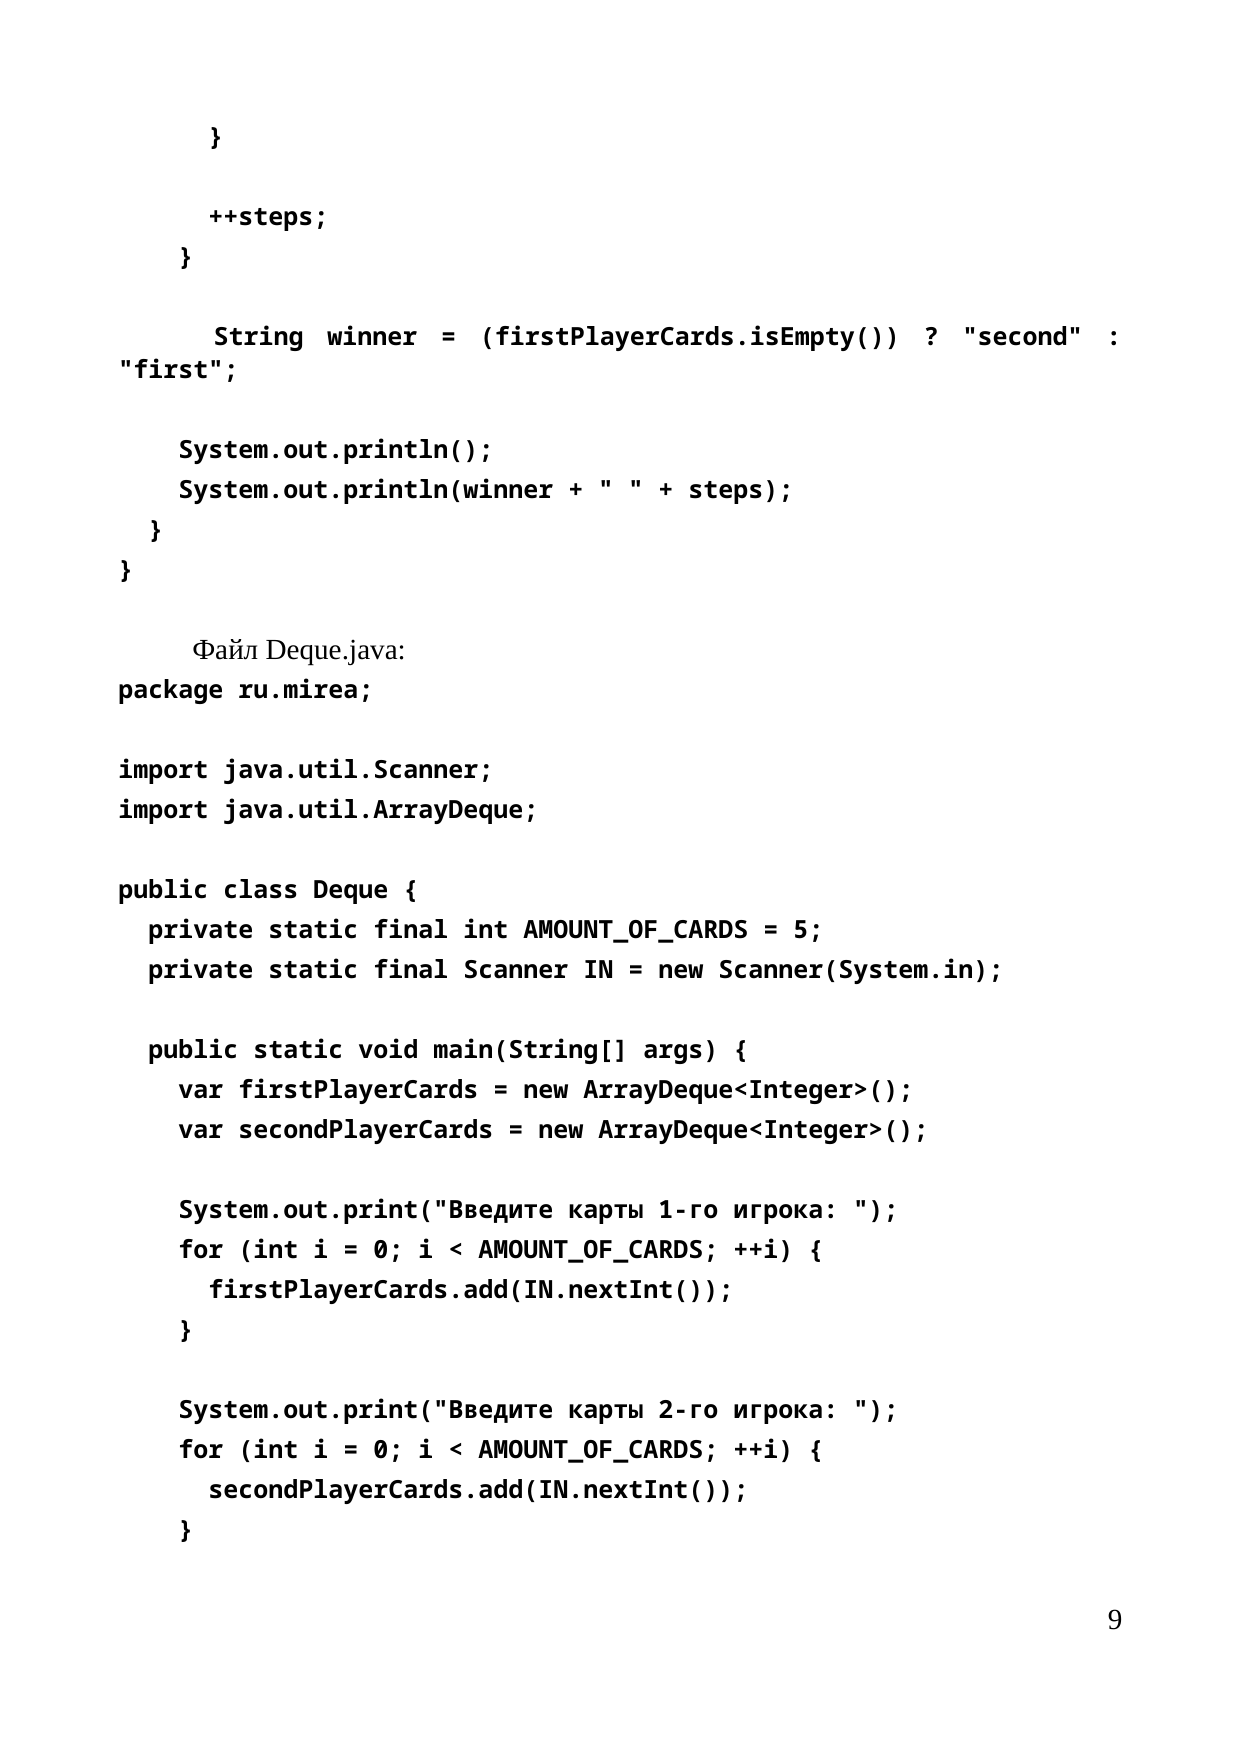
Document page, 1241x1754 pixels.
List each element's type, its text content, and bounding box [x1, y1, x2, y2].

text System.out.println(); [118, 432, 1122, 466]
text } [118, 512, 1122, 546]
text } [118, 238, 1122, 272]
text } [118, 1512, 1122, 1546]
text } [118, 552, 1122, 586]
text for (int i = 0; i < AMOUNT_OF_CARDS; ++i) { [118, 1432, 1122, 1466]
text import java.util.Scanner; [118, 752, 1122, 786]
text ++steps; [118, 198, 1122, 232]
text var secondPlayerCards = new ArrayDeque<Integer>(); [118, 1112, 1122, 1146]
text firstPlayerCards.add(IN.nextInt()); [118, 1272, 1122, 1306]
text public static void main(String[] args) { [118, 1032, 1122, 1066]
text import java.util.ArrayDeque; [118, 792, 1122, 826]
text System.out.print("Введите карты 2-го игрока: "); [118, 1392, 1122, 1426]
text package ru.mirea; [118, 672, 1122, 706]
text String winner = (firstPlayerCards.isEmpty()) ? "second" : "first"; [118, 318, 1122, 386]
text private static final Scanner IN = new Scanner(System.in); [118, 952, 1122, 986]
text System.out.print("Введите карты 1-го игрока: "); [118, 1192, 1122, 1226]
text } [118, 118, 1122, 152]
text var firstPlayerCards = new ArrayDeque<Integer>(); [118, 1072, 1122, 1106]
text Файл Deque.java: [118, 632, 1122, 666]
text } [118, 1312, 1122, 1346]
text System.out.println(winner + " " + steps); [118, 472, 1122, 506]
text for (int i = 0; i < AMOUNT_OF_CARDS; ++i) { [118, 1232, 1122, 1266]
text public class Deque { [118, 872, 1122, 906]
text private static final int AMOUNT_OF_CARDS = 5; [118, 912, 1122, 946]
text secondPlayerCards.add(IN.nextInt()); [118, 1472, 1122, 1506]
